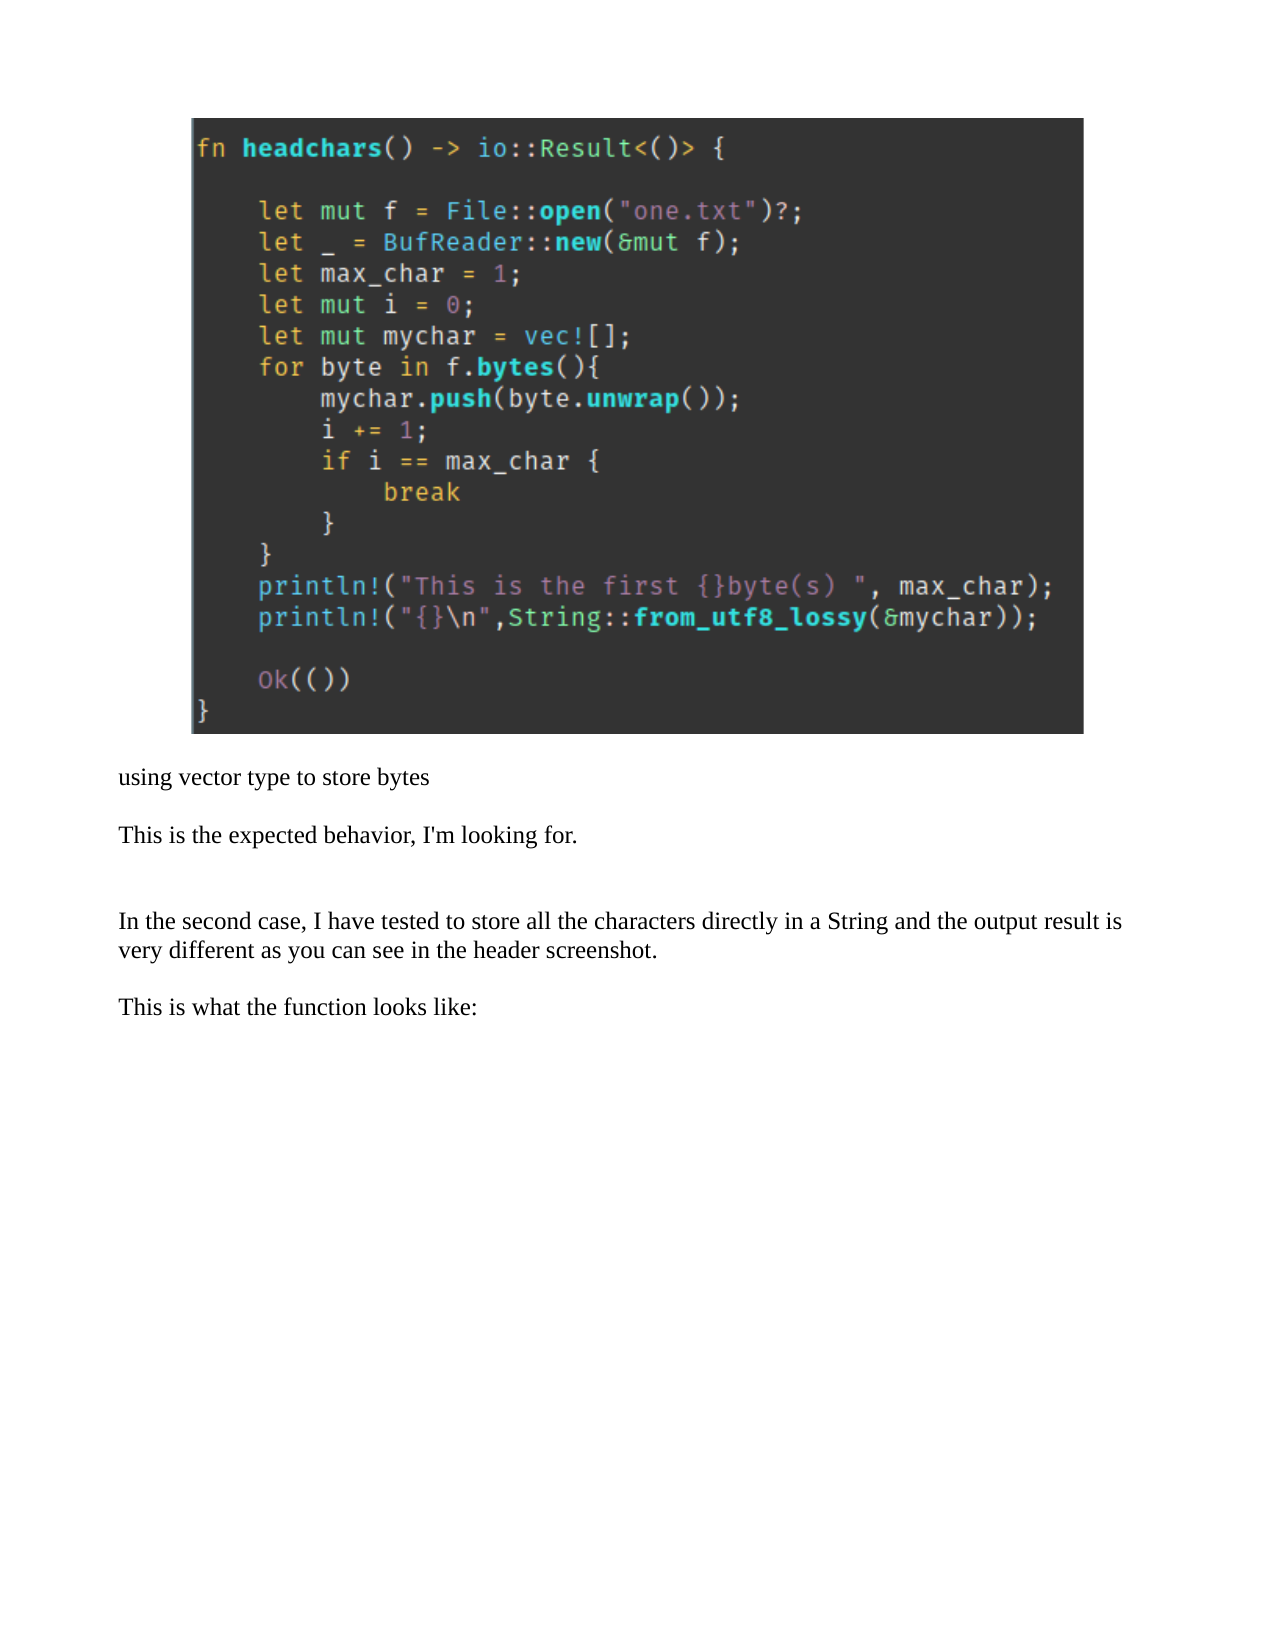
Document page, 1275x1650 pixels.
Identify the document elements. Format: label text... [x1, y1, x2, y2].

picture [191, 118, 1084, 734]
text This is the expected behavior, I'm looking for. [118, 820, 1157, 849]
text This is what the function looks like: [118, 992, 1157, 1021]
text In the second case, I have tested to store all the characters directly in a String and the output result is very different as you can see in the header screenshot. [118, 906, 1157, 964]
text using vector type to store bytes [118, 762, 1157, 791]
